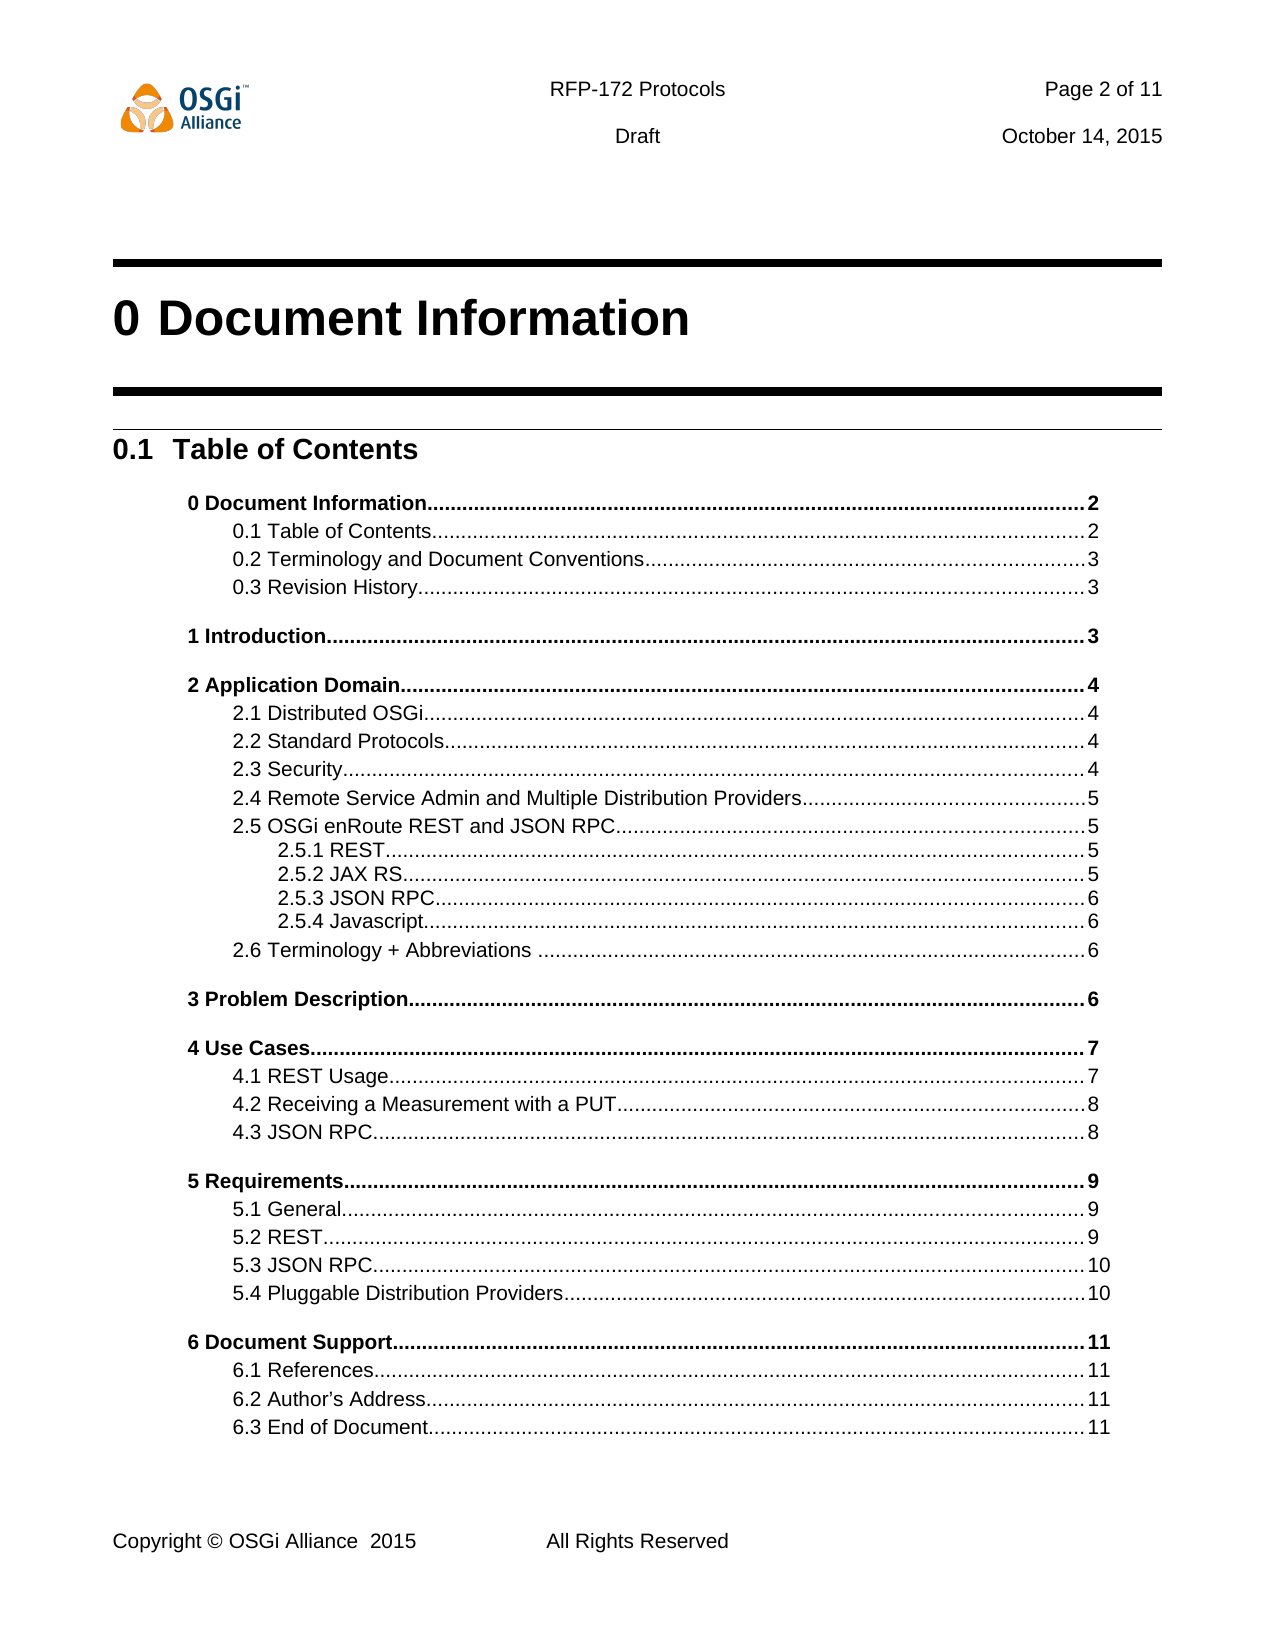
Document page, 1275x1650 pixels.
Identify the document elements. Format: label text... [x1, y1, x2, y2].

text 4.3 JSON RPC 8 [232, 1120, 1162, 1144]
text 5.3 JSON RPC 10 [232, 1253, 1162, 1277]
text 2.5.1 REST 5 [277, 837, 1162, 861]
text 1 Introduction 3 [187, 624, 1162, 648]
subtitle Table of Contents [112, 430, 1162, 466]
text 2.6 Terminology + Abbreviations 6 [232, 937, 1162, 961]
text 4.1 REST Usage 7 [232, 1063, 1162, 1087]
text 2.3 Security 4 [232, 757, 1162, 781]
text 6.3 End of Document 11 [232, 1414, 1162, 1438]
text 5.4 Pluggable Distribution Providers 10 [232, 1281, 1162, 1305]
text 2.4 Remote Service Admin and Multiple Distribution Providers 5 [232, 785, 1162, 809]
text 4 Use Cases 7 [187, 1035, 1162, 1059]
text 4.2 Receiving a Measurement with a PUT 8 [232, 1092, 1162, 1116]
subtitle Document Information [112, 260, 1162, 396]
text 2.5.4 Javascript 6 [277, 909, 1162, 933]
text 6 Document Support 11 [187, 1330, 1162, 1354]
text 5.2 REST 9 [232, 1225, 1162, 1249]
text 0.1 Table of Contents 2 [232, 519, 1162, 543]
text 5 Requirements 9 [187, 1169, 1162, 1193]
text 2.5 OSGi enRoute REST and JSON RPC 5 [232, 813, 1162, 837]
text 2.5.3 JSON RPC 6 [277, 885, 1162, 909]
text 2 Application Domain 4 [187, 673, 1162, 697]
text 0 Document Information 2 [187, 491, 1162, 514]
text 6.1 References 11 [232, 1358, 1162, 1382]
text 2.2 Standard Protocols 4 [232, 729, 1162, 753]
text 0.2 Terminology and Document Conventions 3 [232, 547, 1162, 571]
text 2.1 Distributed OSGi 4 [232, 701, 1162, 725]
text 2.5.2 JAX RS 5 [277, 861, 1162, 885]
text 5.1 General 9 [232, 1197, 1162, 1221]
text 3 Problem Description 6 [187, 986, 1162, 1010]
text 6.2 Author’s Address 11 [232, 1386, 1162, 1410]
picture [113, 76, 257, 140]
text 0.3 Revision History 3 [232, 575, 1162, 599]
